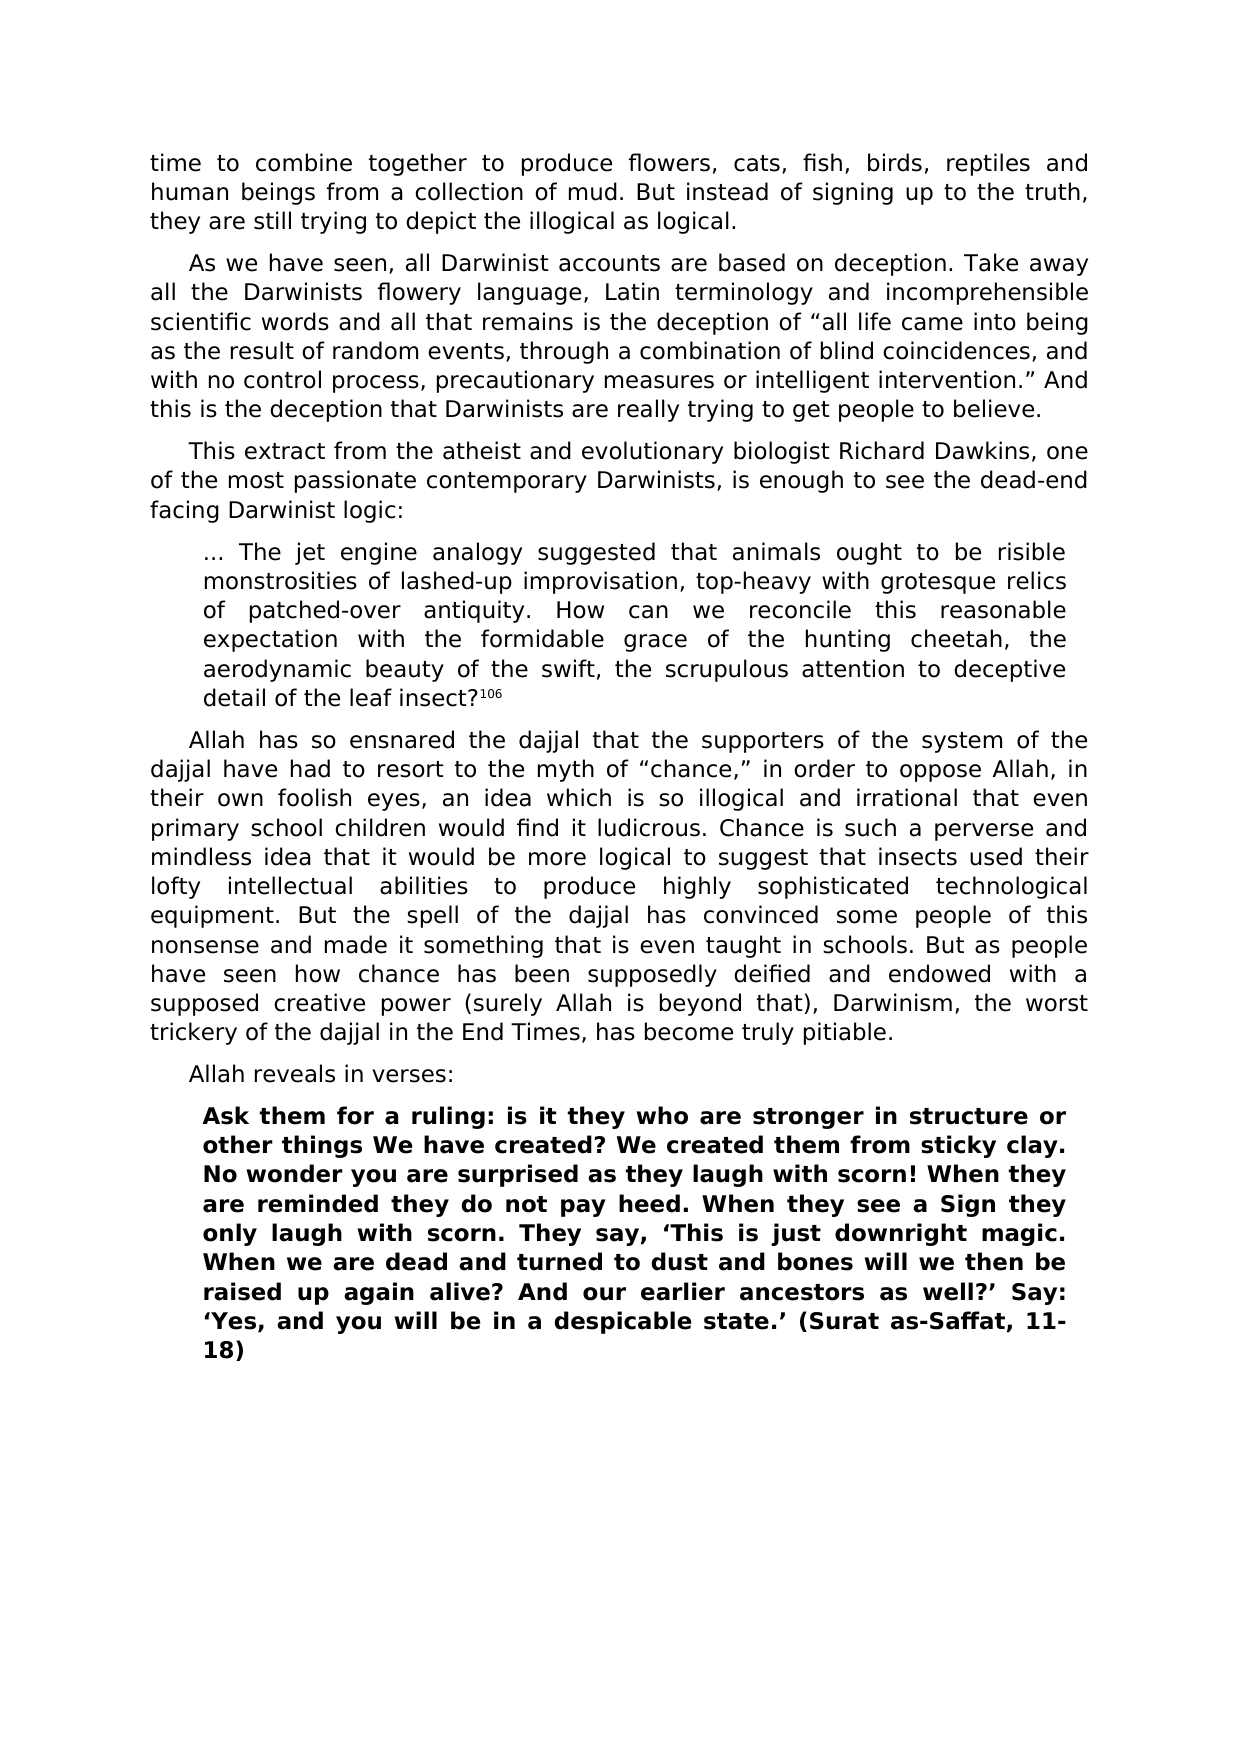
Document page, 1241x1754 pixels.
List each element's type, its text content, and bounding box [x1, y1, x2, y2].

text time to combine together to produce flowers, cats, fish, birds, reptiles and human beings from a collection of mud. But instead of signing up to the truth, they are still trying to depict the illogical as logical. [150, 150, 1090, 235]
text Ask them for a ruling: is it they who are stronger in structure or other things We have created? We created them from sticky clay. No wonder you are surprised as they laugh with scorn! When they are reminded they do not pay heed. When they see a Sign they only laugh with scorn. They say, ‘This is just downright magic. When we are dead and turned to dust and bones will we then be raised up again alive? And our earlier ancestors as well?’ Say: ‘Yes, and you will be in a despicable state.’ (Surat as-Saffat, 11-18) [202, 1103, 1068, 1364]
text Allah has so ensnared the dajjal that the supporters of the system of the dajjal have had to resort to the myth of “chance,” in order to oppose Allah, in their own foolish eyes, an idea which is so illogical and irrational that even primary school children would find it ludicrous. Chance is such a perverse and mindless idea that it would be more logical to suggest that insects used their lofty intellectual abilities to produce highly sophisticated technological equipment. But the spell of the dajjal has convinced some people of this nonsense and made it something that is even taught in schools. But as people have seen how chance has been supposedly deified and endowed with a supposed creative power (surely Allah is beyond that), Darwinism, the worst trickery of the dajjal in the End Times, has become truly pitiable. [150, 727, 1090, 1046]
text Allah reveals in verses: [150, 1061, 1090, 1088]
text ... The jet engine analogy suggested that animals ought to be risible monstrosities of lashed-up improvisation, top-heavy with grotesque relics of patched-over antiquity. How can we reconcile this reasonable expectation with the formidable grace of the hunting cheetah, the aerodynamic beauty of the swift, the scrupulous attention to deceptive detail of the leaf insect?106 [203, 539, 1068, 712]
text As we have seen, all Darwinist accounts are based on deception. Take away all the Darwinists flowery language, Latin terminology and incomprehensible scientific words and all that remains is the deception of “all life came into being as the result of random events, through a combination of blind coincidences, and with no control process, precautionary measures or intelligent intervention.” And this is the deception that Darwinists are really trying to get people to believe. [150, 250, 1090, 423]
text This extract from the atheist and evolutionary biologist Richard Dawkins, one of the most passionate contemporary Darwinists, is enough to see the dead-end facing Darwinist logic: [150, 438, 1090, 524]
